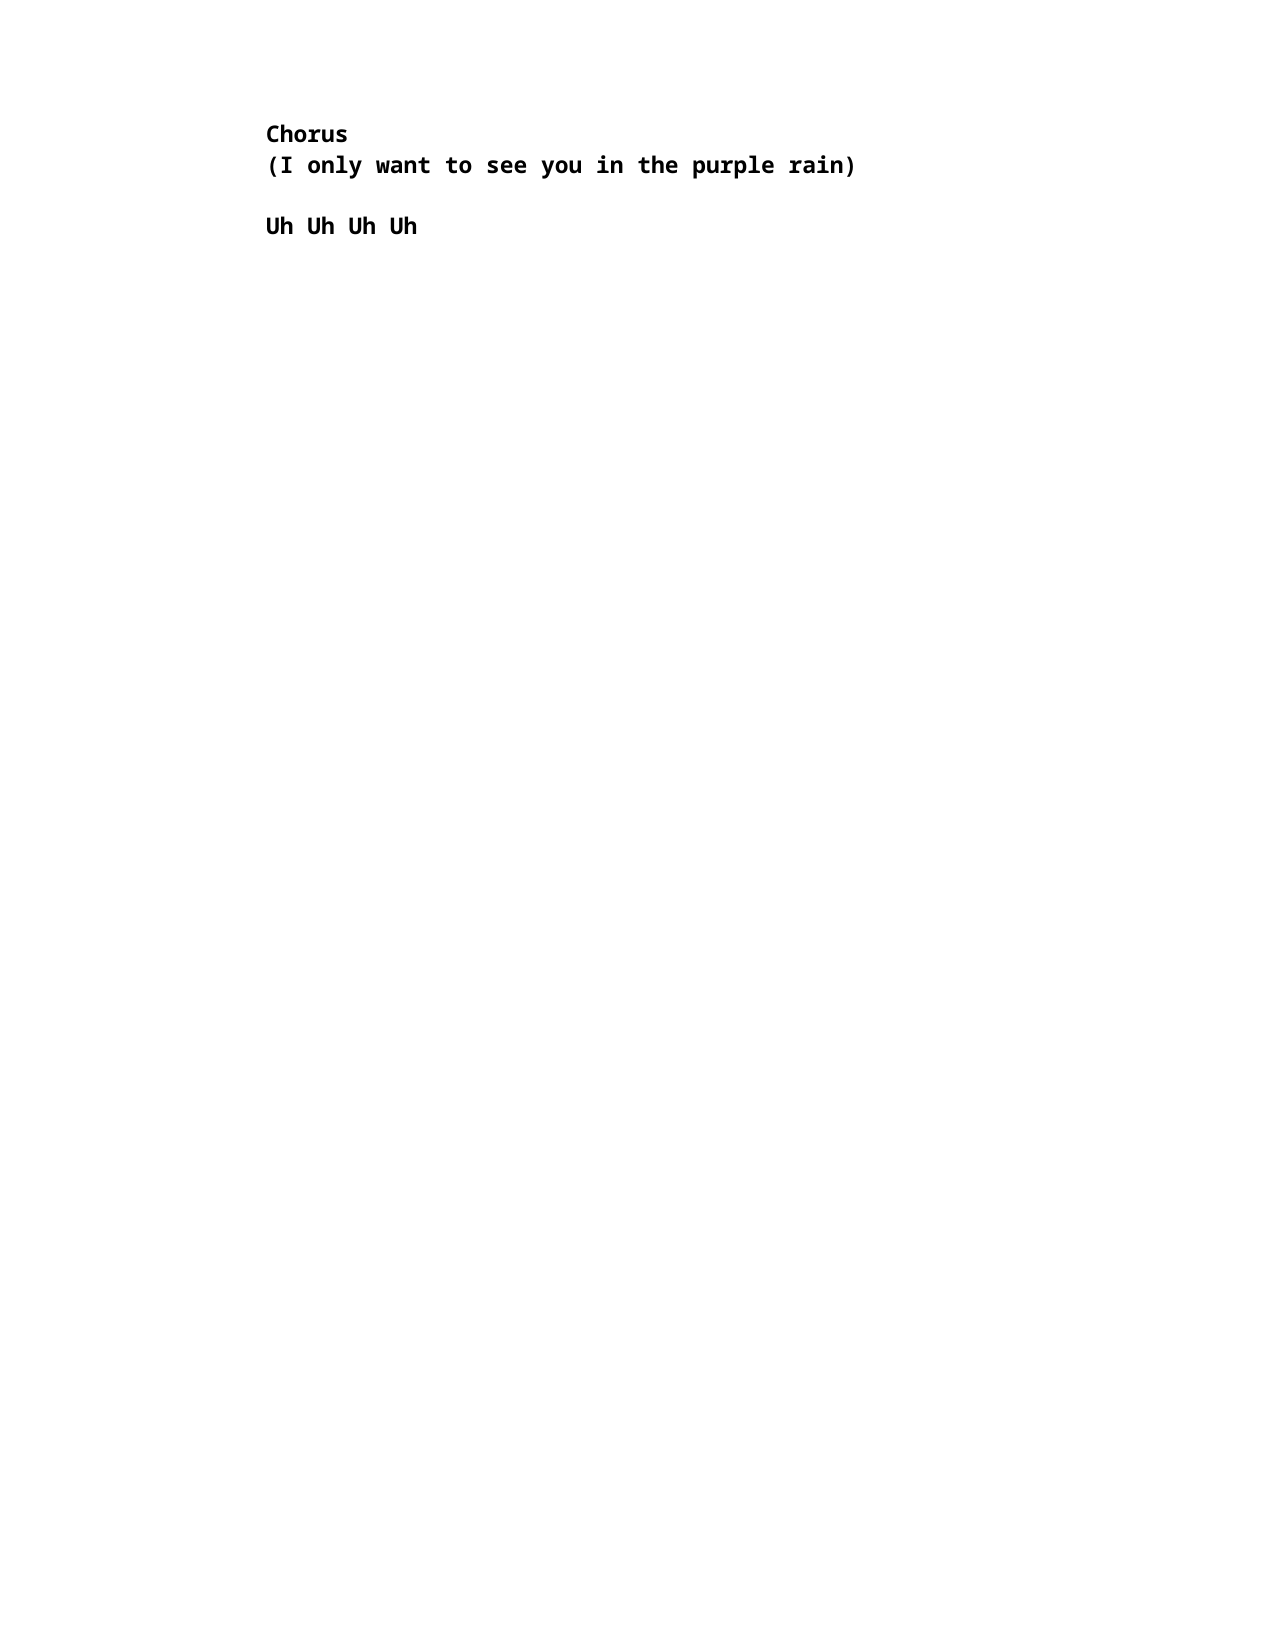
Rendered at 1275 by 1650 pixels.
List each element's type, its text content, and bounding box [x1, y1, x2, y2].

text Uh Uh Uh Uh [266, 210, 1157, 241]
text Chorus [266, 118, 1157, 149]
text (I only want to see you in the purple rain) [266, 149, 1157, 181]
